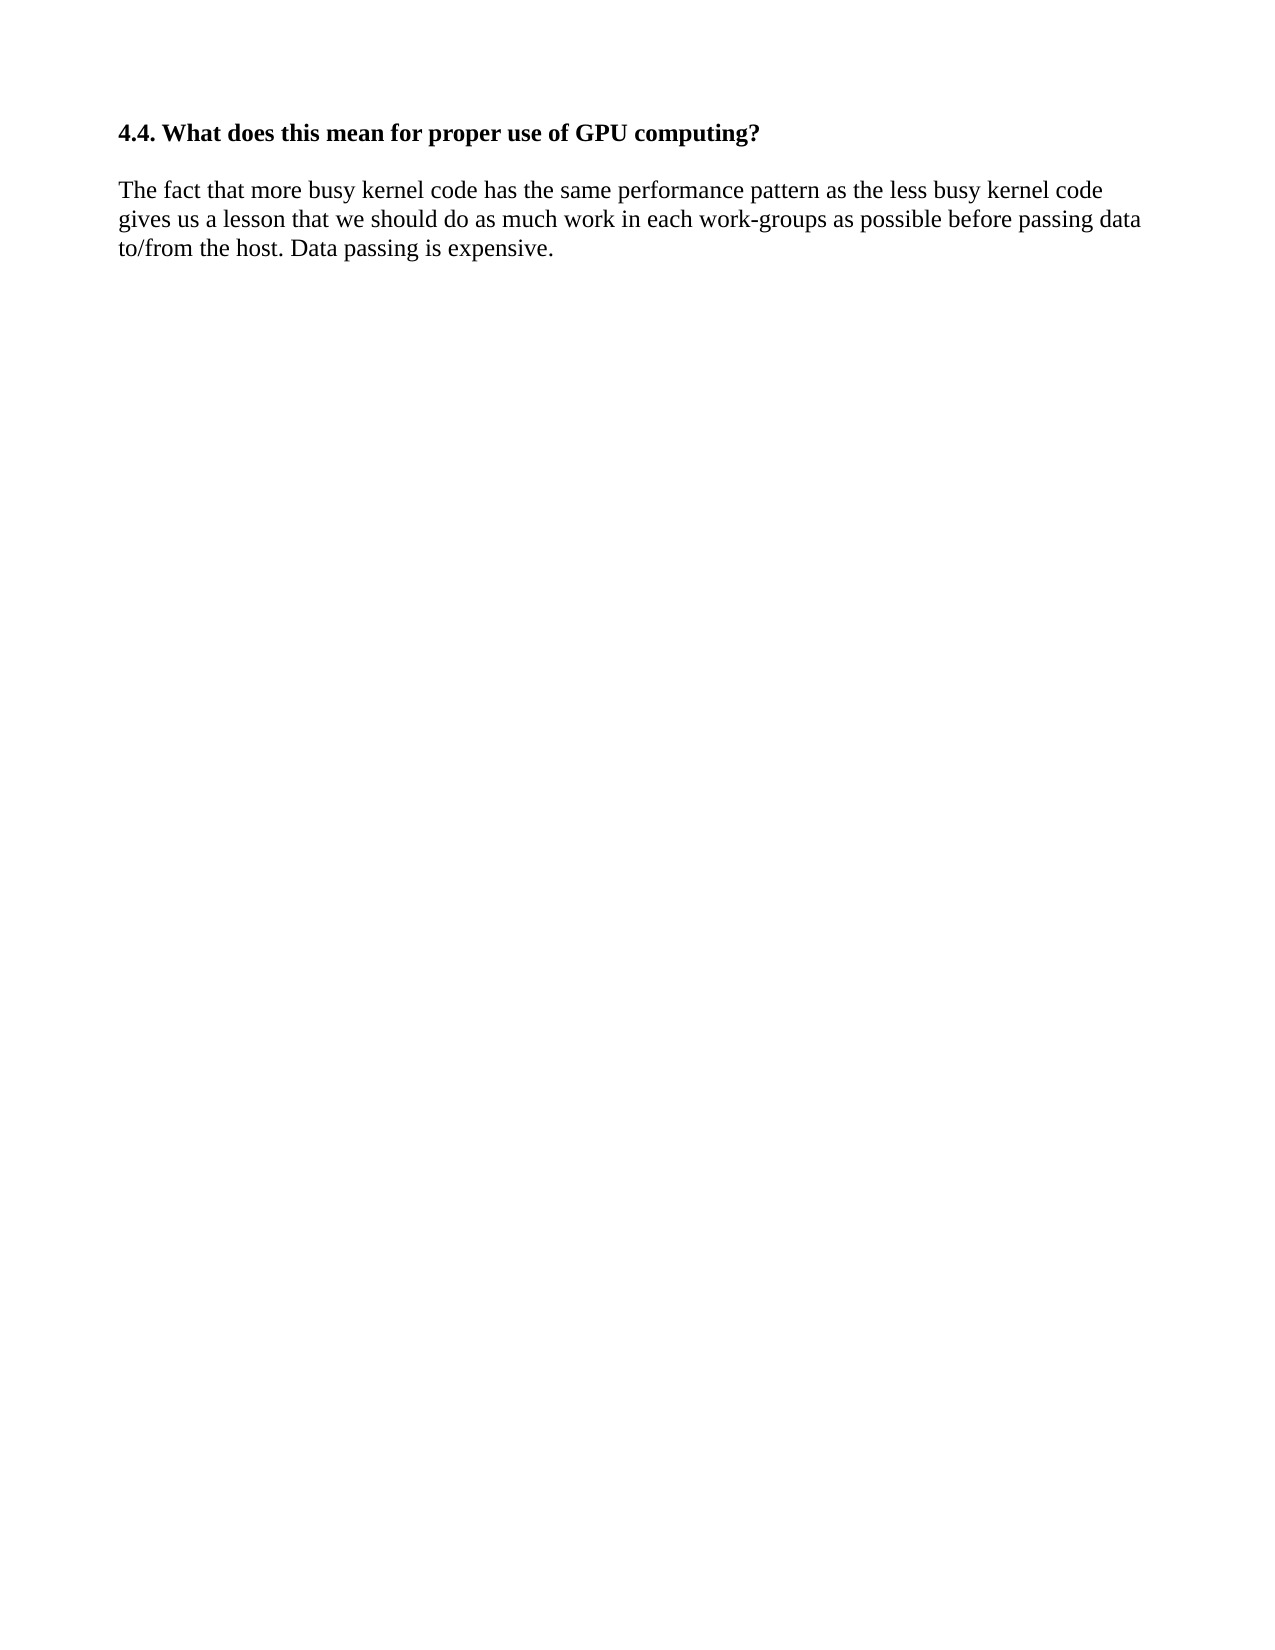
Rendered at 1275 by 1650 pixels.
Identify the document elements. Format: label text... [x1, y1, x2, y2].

text 4.4. What does this mean for proper use of GPU computing? [118, 118, 1157, 147]
text The fact that more busy kernel code has the same performance pattern as the less busy kernel code gives us a lesson that we should do as much work in each work-groups as possible before passing data to/from the host. Data passing is expensive. [118, 176, 1157, 262]
